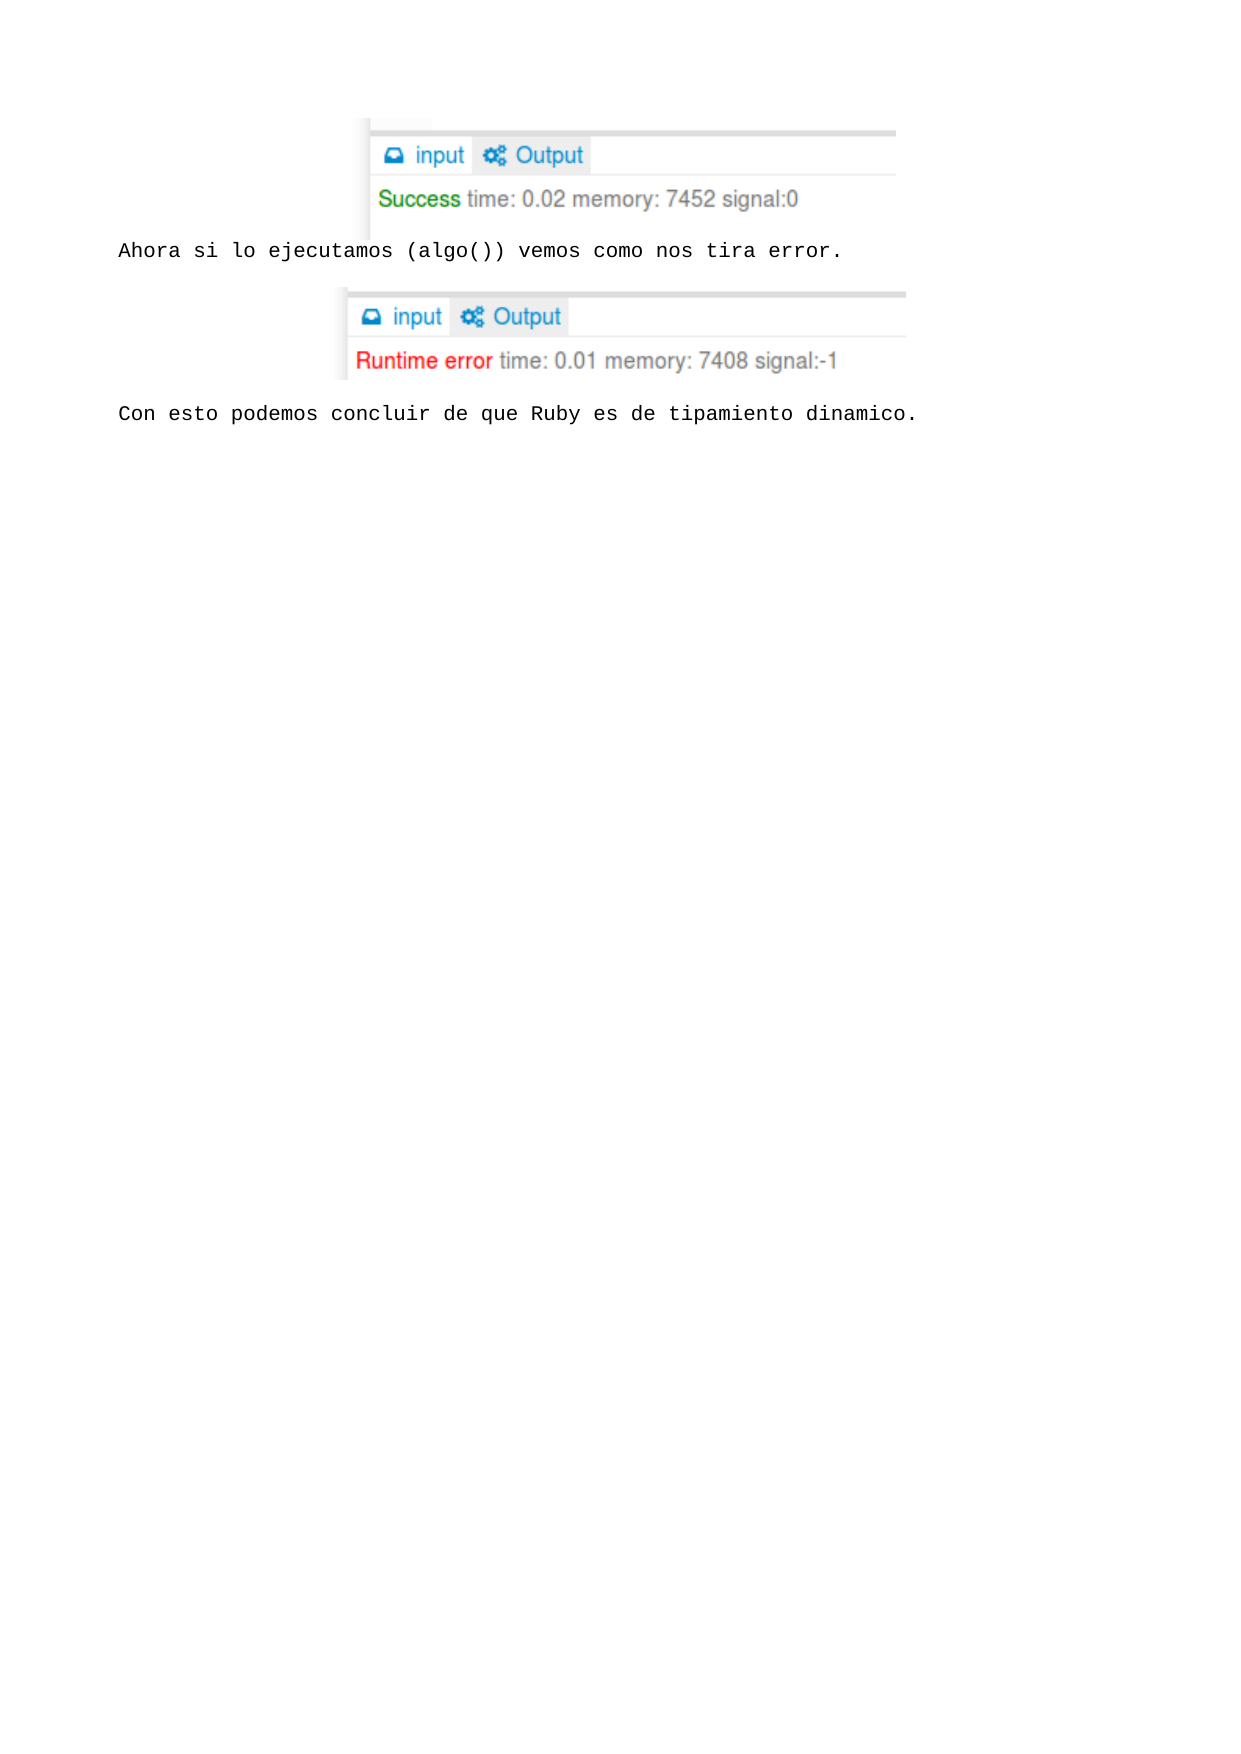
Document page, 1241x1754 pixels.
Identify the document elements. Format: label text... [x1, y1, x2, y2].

picture [334, 287, 907, 380]
picture [344, 118, 896, 240]
text Con esto podemos concluir de que Ruby es de tipamiento dinamico. [118, 403, 1122, 427]
text Ahora si lo ejecutamos (algo()) vemos como nos tira error. [118, 118, 1122, 264]
